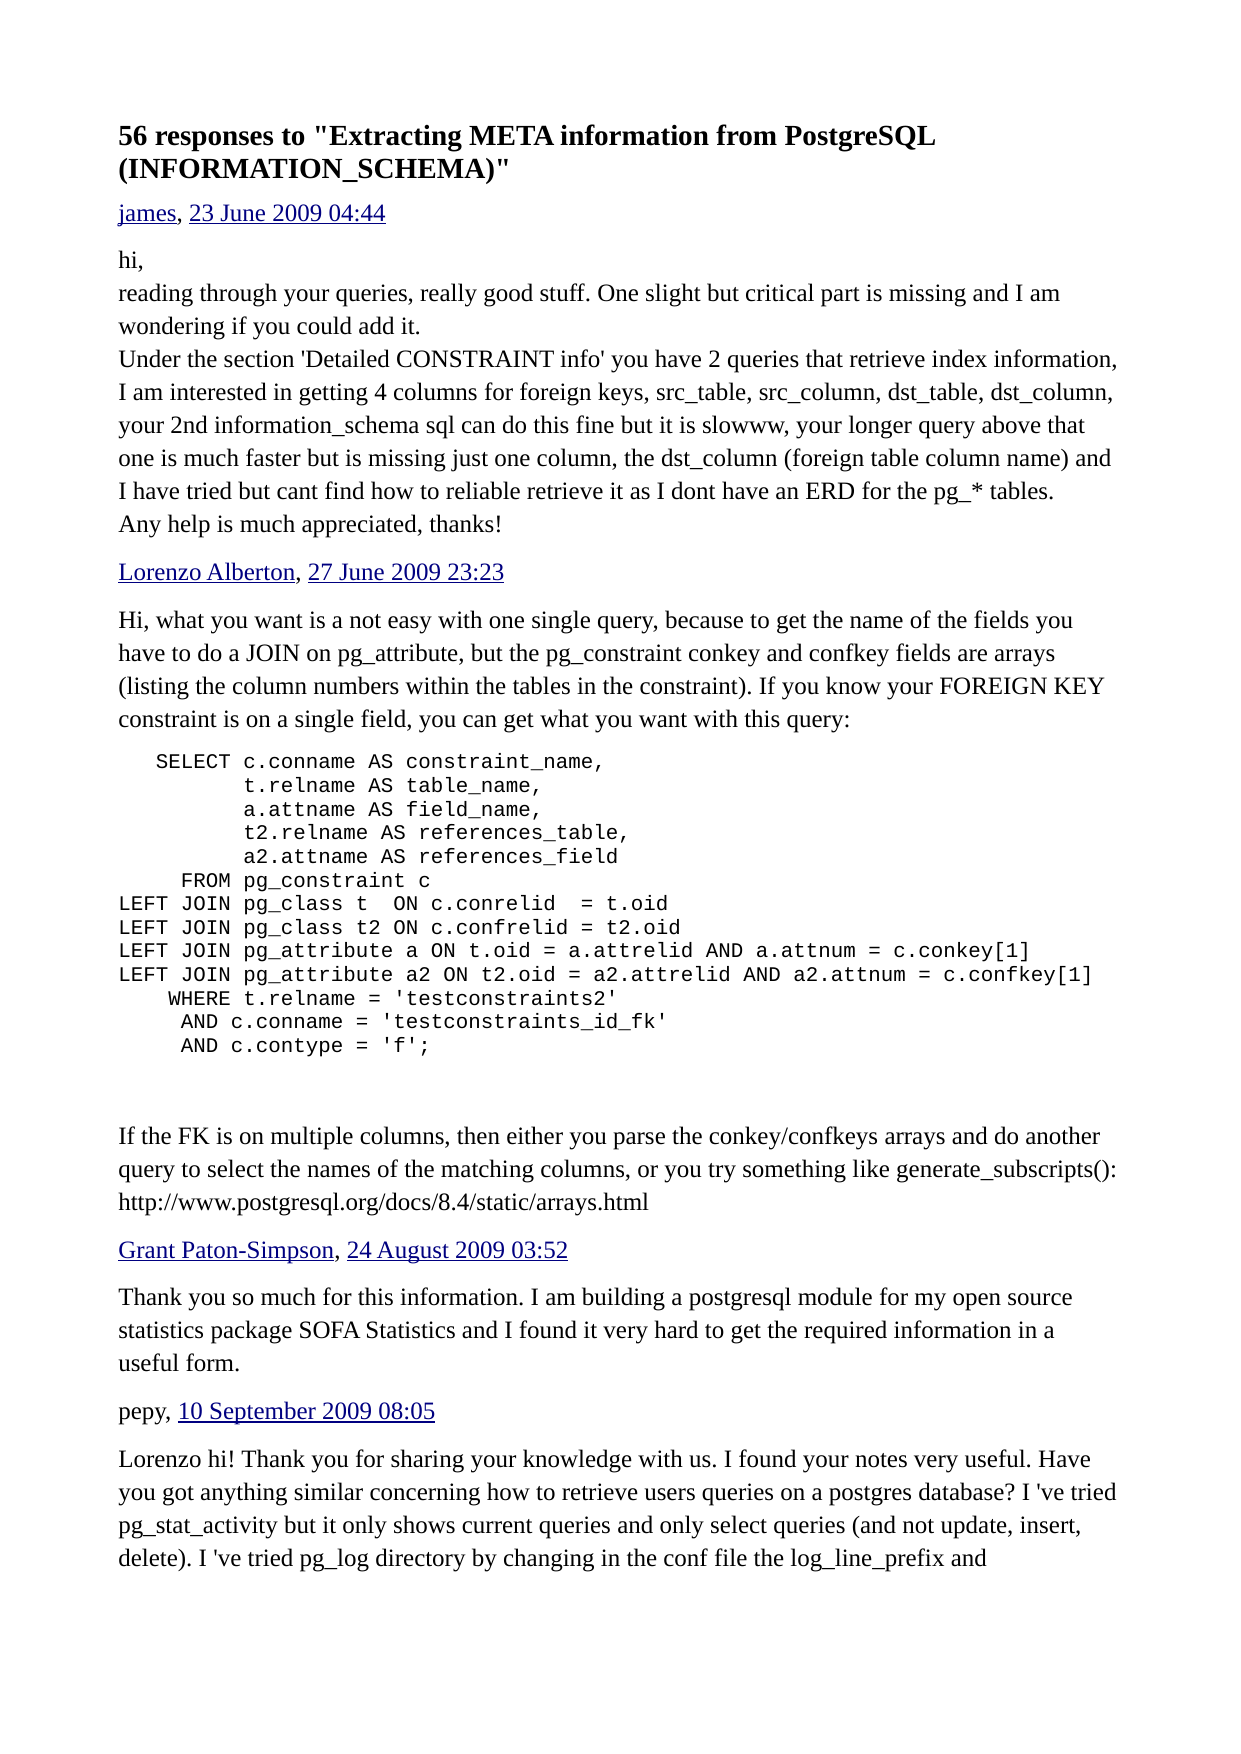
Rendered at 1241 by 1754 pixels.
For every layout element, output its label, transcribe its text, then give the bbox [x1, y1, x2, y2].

text LEFT JOIN pg_attribute a2 ON t2.oid = a2.attrelid AND a2.attnum = c.confkey[1] [118, 964, 1122, 988]
text hi, reading through your queries, really good stuff. One slight but critical part is missing and I am wondering if you could add it. Under the section 'Detailed CONSTRAINT info' you have 2 queries that retrieve index information, I am interested in getting 4 columns for foreign keys, src_table, src_column, dst_table, dst_column, your 2nd information_schema sql can do this fine but it is slowww, your longer query above that one is much faster but is missing just one column, the dst_column (foreign table column name) and I have tried but cant find how to reliable retrieve it as I dont have an ERD for the pg_* tables. Any help is much appreciated, thanks! [118, 245, 1122, 538]
text t2.relname AS references_table, [118, 822, 1122, 846]
text AND c.conname = 'testconstraints_id_fk' [118, 1011, 1122, 1035]
text a.attname AS field_name, [118, 799, 1122, 822]
text LEFT JOIN pg_attribute a ON t.oid = a.attrelid AND a.attnum = c.conkey[1] [118, 941, 1122, 964]
text a2.attname AS references_field [118, 846, 1122, 869]
text james, 23 June 2009 04:44 [118, 198, 1122, 226]
text Lorenzo Alberton, 27 June 2009 23:23 [118, 557, 1122, 586]
text Lorenzo hi! Thank you for sharing your knowledge with us. I found your notes very useful. Have you got anything similar concerning how to retrieve users queries on a postgres database? I 've tried pg_stat_activity but it only shows current queries and only select queries (and not update, insert, delete). I 've tried pg_log directory by changing in the conf file the log_line_prefix and [118, 1444, 1122, 1572]
text LEFT JOIN pg_class t2 ON c.confrelid = t2.oid [118, 917, 1122, 941]
text t.relname AS table_name, [118, 775, 1122, 799]
text FROM pg_constraint c [118, 869, 1122, 893]
text Grant Paton-Simpson, 24 August 2009 03:52 [118, 1235, 1122, 1264]
text SELECT c.conname AS constraint_name, [118, 751, 1122, 775]
text pepy, 10 September 2009 08:05 [118, 1396, 1122, 1425]
text Thank you so much for this information. I am building a postgresql module for my open source statistics package SOFA Statistics and I found it very hard to get the required information in a useful form. [118, 1282, 1122, 1377]
subtitle 56 responses to "Extracting META information from PostgreSQL (INFORMATION_SCHEMA)" [118, 118, 1122, 185]
text Hi, what you want is a not easy with one single query, because to get the name of the fields you have to do a JOIN on pg_attribute, but the pg_constraint conkey and confkey fields are arrays (listing the column numbers within the tables in the constraint). If you know your FOREIGN KEY constraint is on a single field, you can get what you want with this query: [118, 605, 1122, 732]
text If the FK is on multiple columns, then either you parse the conkey/confkeys arrays and do another query to select the names of the matching columns, or you try something like generate_subscripts(): http://www.postgresql.org/docs/8.4/static/arrays.html [118, 1088, 1122, 1216]
text LEFT JOIN pg_class t ON c.conrelid = t.oid [118, 893, 1122, 917]
text WHERE t.relname = 'testconstraints2' [118, 988, 1122, 1011]
text AND c.contype = 'f'; [118, 1035, 1122, 1059]
